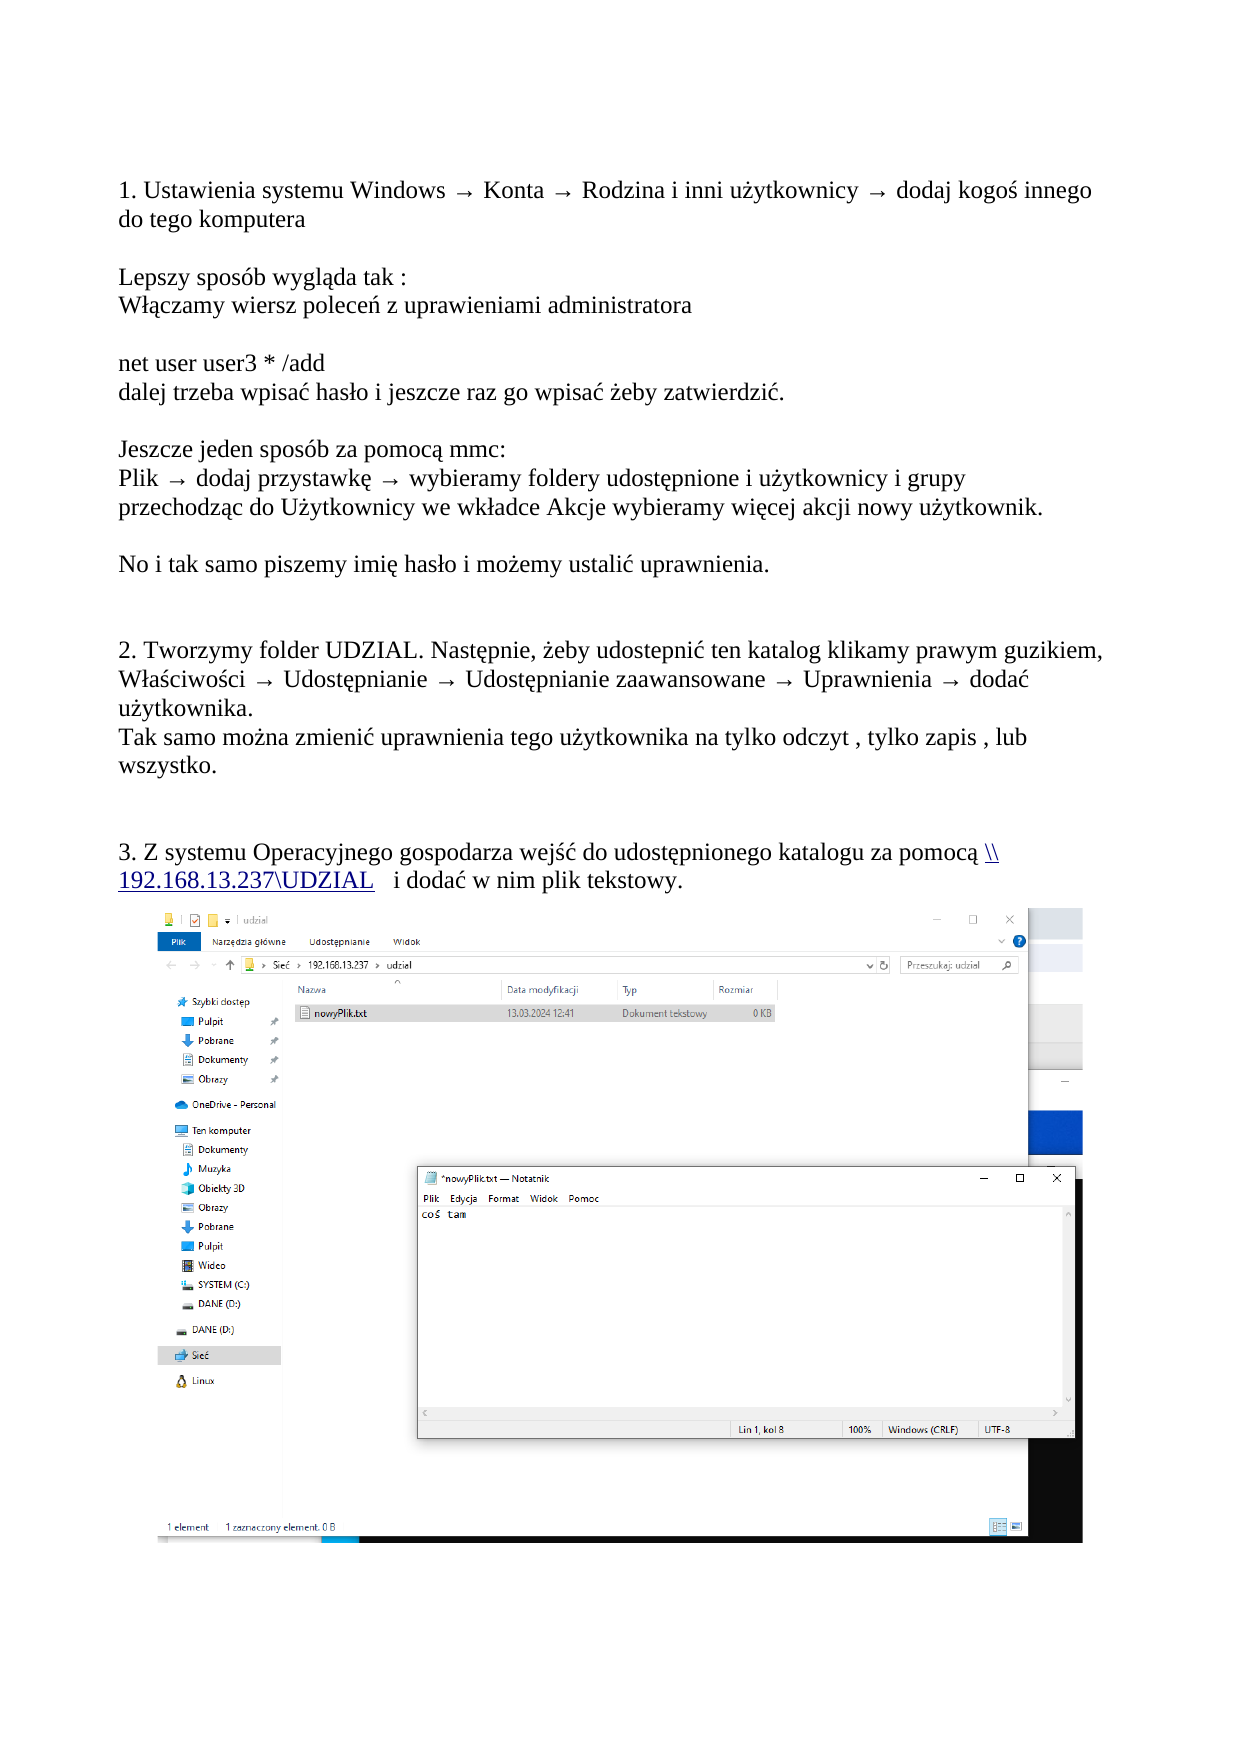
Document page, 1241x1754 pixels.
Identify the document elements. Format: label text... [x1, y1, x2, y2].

text net user user3 * /add [118, 348, 1122, 377]
text dalej trzeba wpisać hasło i jeszcze raz go wpisać żeby zatwierdzić. [118, 377, 1122, 406]
text Lepszy sposób wygląda tak : [118, 262, 1122, 291]
text 2. Tworzymy folder UDZIAL. Następnie, żeby udostepnić ten katalog klikamy prawym guzikiem, Właściwości → Udostępnianie → Udostępnianie zaawansowane → Uprawnienia → dodać użytkownika. [118, 636, 1122, 722]
text 3. Z systemu Operacyjnego gospodarza wejść do udostępnionego katalogu za pomocą \\192.168.13.237\UDZIAL i dodać w nim plik tekstowy. [118, 837, 1122, 894]
text Włączamy wiersz poleceń z uprawieniami administratora [118, 291, 1122, 319]
text Plik → dodaj przystawkę → wybieramy foldery udostępnione i użytkownicy i grupy [118, 463, 1122, 492]
text Jeszcze jeden sposób za pomocą mmc: [118, 434, 1122, 463]
text 1. Ustawienia systemu Windows → Konta → Rodzina i inni użytkownicy → dodaj kogoś innego do tego komputera [118, 176, 1122, 233]
text Tak samo można zmienić uprawnienia tego użytkownika na tylko odczyt , tylko zapis , lub wszystko. [118, 722, 1122, 779]
picture [157, 908, 1083, 1543]
text No i tak samo piszemy imię hasło i możemy ustalić uprawnienia. [118, 549, 1122, 578]
text przechodząc do Użytkownicy we wkładce Akcje wybieramy więcej akcji nowy użytkownik. [118, 492, 1122, 521]
